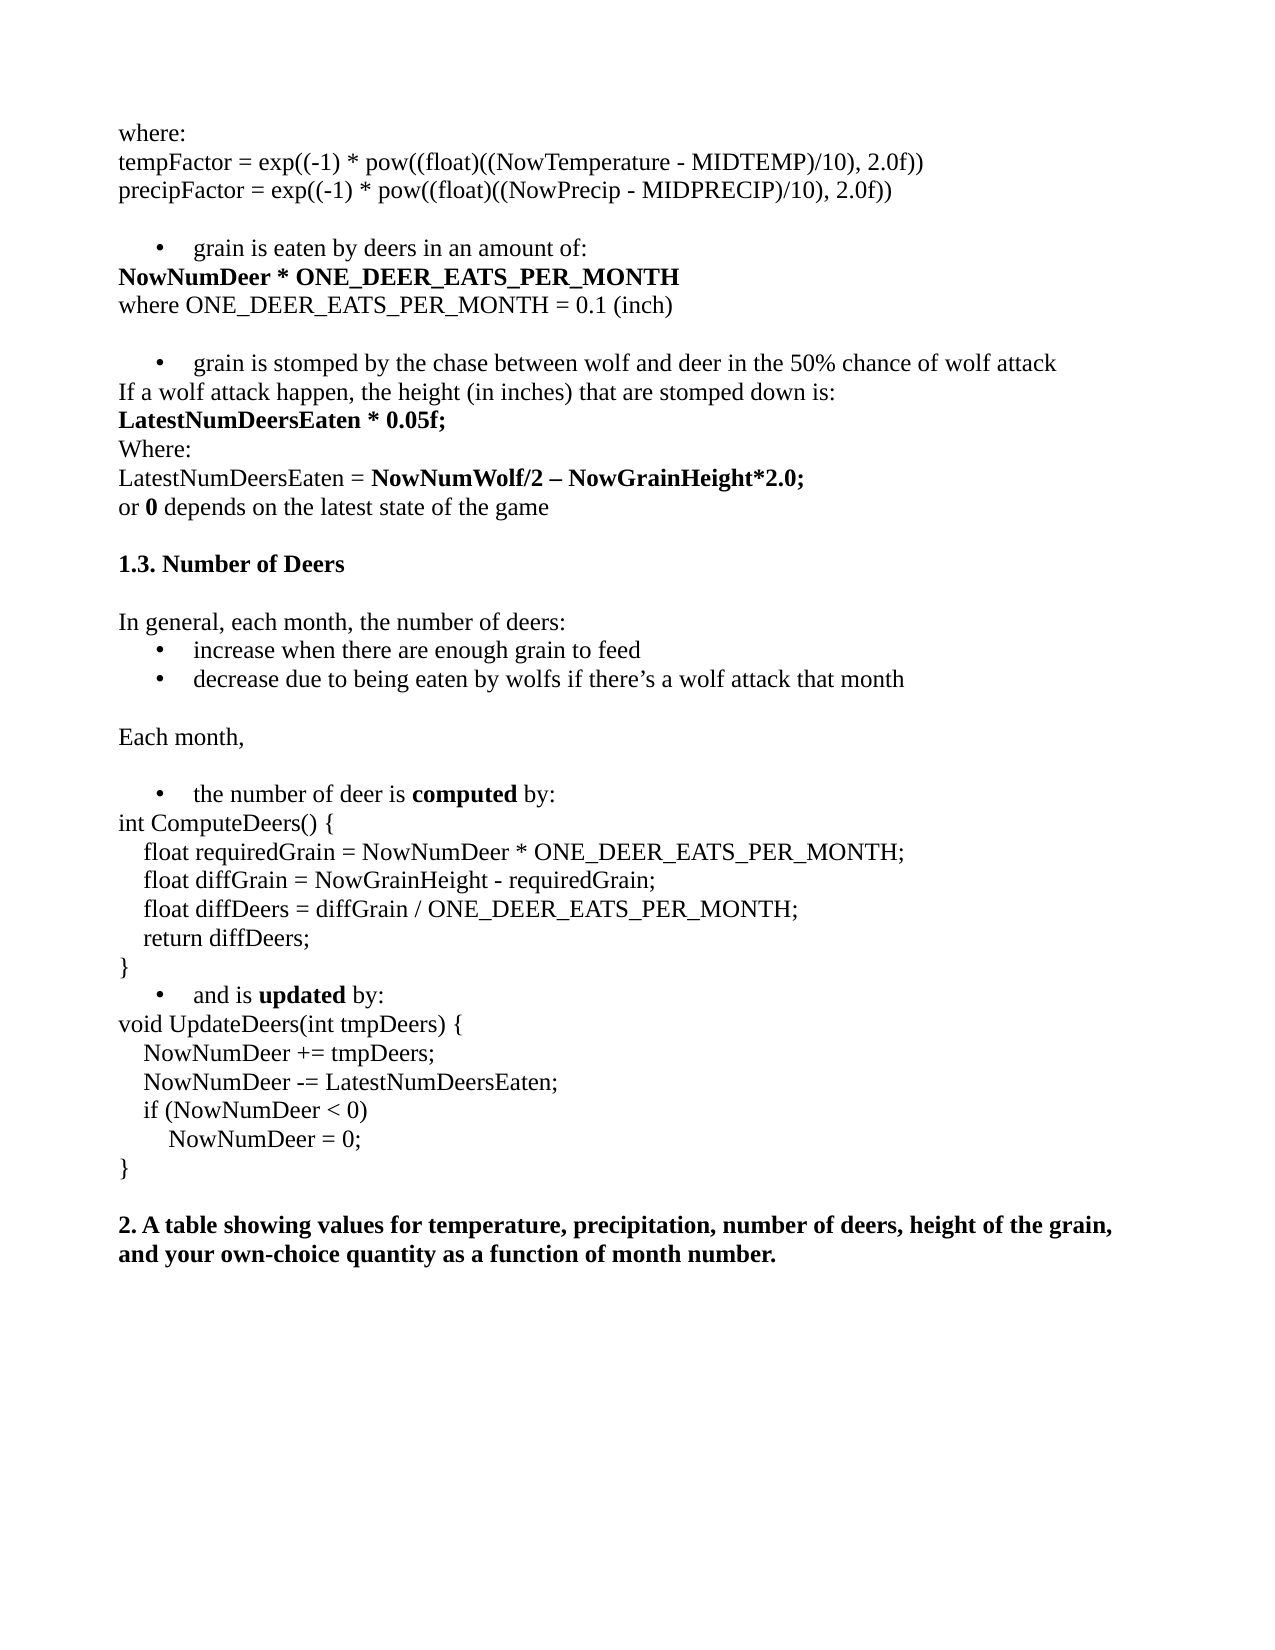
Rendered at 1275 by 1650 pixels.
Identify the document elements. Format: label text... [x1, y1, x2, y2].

list the number of deer is computed by: [156, 779, 1157, 808]
text NowNumDeer += tmpDeers; [118, 1038, 1157, 1067]
list and is updated by: [156, 981, 1157, 1009]
text return diffDeers; [118, 923, 1157, 952]
text float diffGrain = NowGrainHeight - requiredGrain; [118, 866, 1157, 894]
text where: [118, 118, 1157, 147]
text or 0 depends on the latest state of the game [118, 492, 1157, 521]
text 2. A table showing values for temperature, precipitation, number of deers, height of the grain, and your own-choice quantity as a function of month number. [118, 1211, 1157, 1268]
text precipFactor = exp((-1) * pow((float)((NowPrecip - MIDPRECIP)/10), 2.0f)) [118, 176, 1157, 204]
text Where: [118, 434, 1157, 463]
text int ComputeDeers() { [118, 808, 1157, 837]
text NowNumDeer -= LatestNumDeersEaten; [118, 1067, 1157, 1096]
text NowNumDeer = 0; [118, 1124, 1157, 1153]
text 1.3. Number of Deers [118, 549, 1157, 578]
text NowNumDeer * ONE_DEER_EATS_PER_MONTH [118, 262, 1157, 291]
text In general, each month, the number of deers: [118, 607, 1157, 636]
list grain is stomped by the chase between wolf and deer in the 50% chance of wolf attack [156, 348, 1157, 377]
list grain is eaten by deers in an amount of: [156, 233, 1157, 262]
text if (NowNumDeer < 0) [118, 1096, 1157, 1124]
text If a wolf attack happen, the height (in inches) that are stomped down is: [118, 377, 1157, 406]
text float requiredGrain = NowNumDeer * ONE_DEER_EATS_PER_MONTH; [118, 837, 1157, 866]
text float diffDeers = diffGrain / ONE_DEER_EATS_PER_MONTH; [118, 894, 1157, 923]
text LatestNumDeersEaten * 0.05f; [118, 406, 1157, 434]
text void UpdateDeers(int tmpDeers) { [118, 1009, 1157, 1038]
list increase when there are enough grain to feed [156, 636, 1157, 664]
text LatestNumDeersEaten = NowNumWolf/2 – NowGrainHeight*2.0; [118, 463, 1157, 492]
text } [118, 952, 1157, 981]
text } [118, 1153, 1157, 1182]
text where ONE_DEER_EATS_PER_MONTH = 0.1 (inch) [118, 291, 1157, 319]
list decrease due to being eaten by wolfs if there’s a wolf attack that month [156, 664, 1157, 693]
text Each month, [118, 722, 1157, 751]
text tempFactor = exp((-1) * pow((float)((NowTemperature - MIDTEMP)/10), 2.0f)) [118, 147, 1157, 176]
